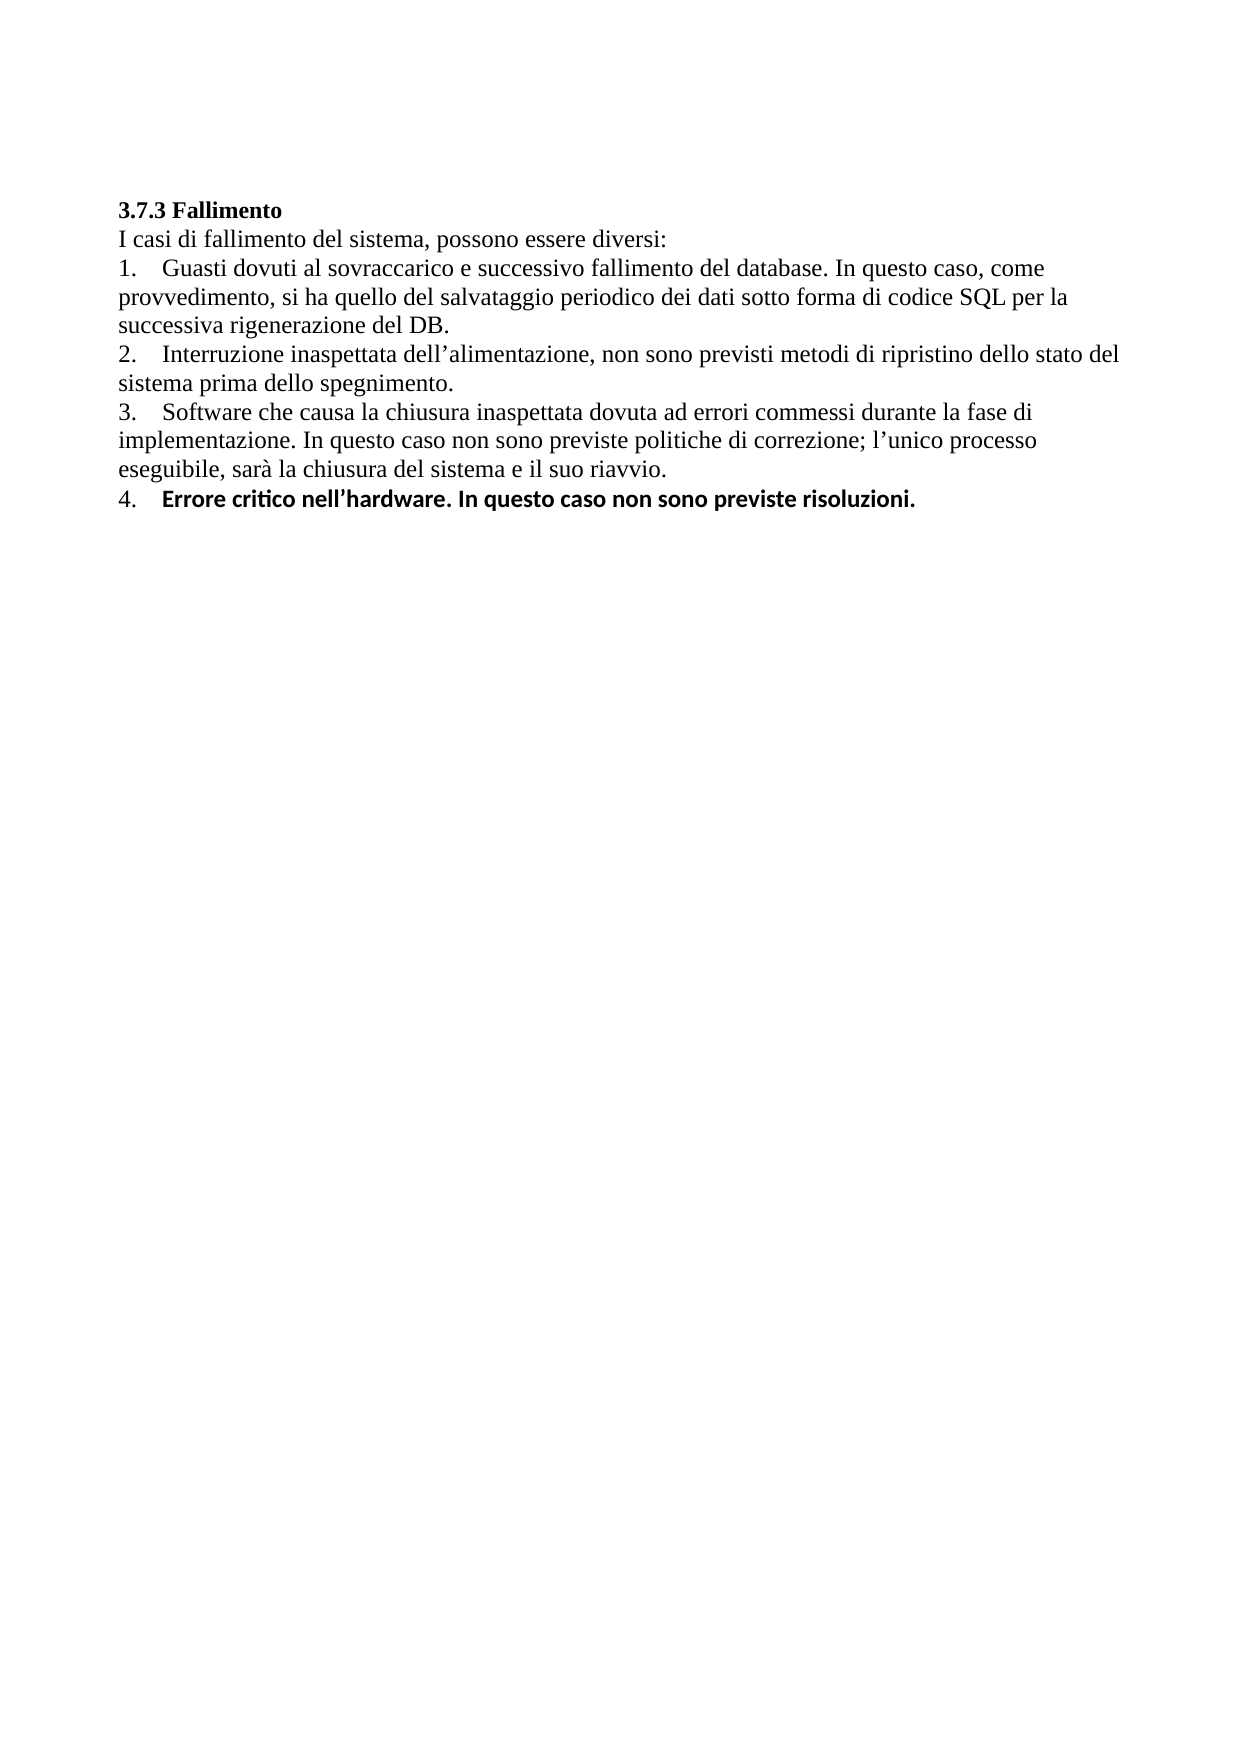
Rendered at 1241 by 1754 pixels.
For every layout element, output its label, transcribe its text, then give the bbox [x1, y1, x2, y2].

list Software che causa la chiusura inaspettata dovuta ad errori commessi durante la fase di implementazione. In questo caso non sono previste politiche di correzione; l’unico processo eseguibile, sarà la chiusura del sistema e il suo riavvio. [118, 397, 1122, 483]
list Interruzione inaspettata dell’alimentazione, non sono previsti metodi di ripristino dello stato del sistema prima dello spegnimento. [118, 339, 1122, 397]
list Errore critico nell’hardware. In questo caso non sono previste risoluzioni. [118, 483, 1122, 513]
text 3.7.3 Fallimento [118, 196, 1122, 224]
list Guasti dovuti al sovraccarico e successivo fallimento del database. In questo caso, come provvedimento, si ha quello del salvataggio periodico dei dati sotto forma di codice SQL per la successiva rigenerazione del DB. [118, 253, 1122, 339]
text I casi di fallimento del sistema, possono essere diversi: [118, 224, 1122, 253]
